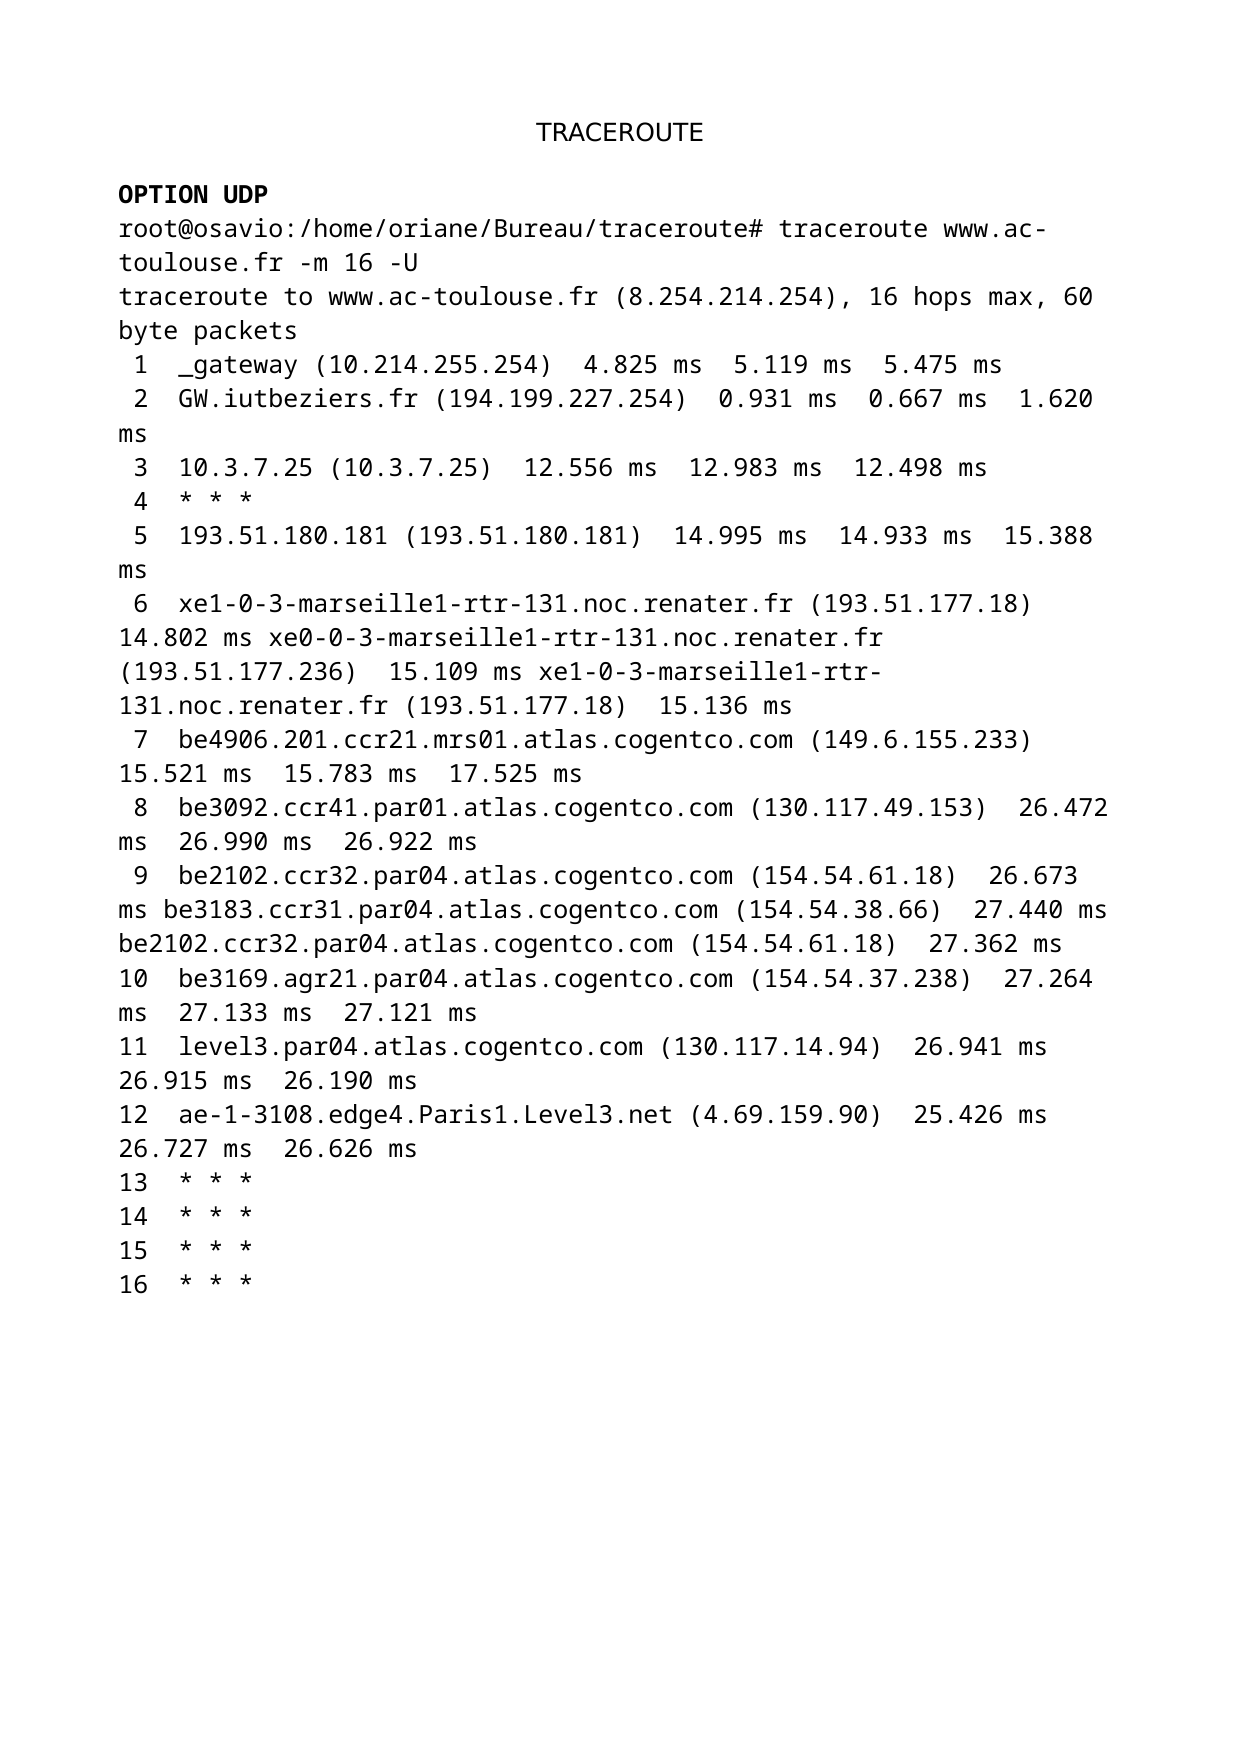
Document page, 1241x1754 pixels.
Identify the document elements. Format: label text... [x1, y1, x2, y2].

text OPTION UDP [118, 177, 1122, 211]
text 3 10.3.7.25 (10.3.7.25) 12.556 ms 12.983 ms 12.498 ms [118, 449, 1122, 483]
text 1 _gateway (10.214.255.254) 4.825 ms 5.119 ms 5.475 ms [118, 347, 1122, 381]
text root@osavio:/home/oriane/Bureau/traceroute# traceroute www.ac-toulouse.fr -m 16 -U [118, 211, 1122, 279]
text 4 * * * [118, 483, 1122, 517]
text 11 level3.par04.atlas.cogentco.com (130.117.14.94) 26.941 ms 26.915 ms 26.190 ms [118, 1028, 1122, 1096]
text 12 ae-1-3108.edge4.Paris1.Level3.net (4.69.159.90) 25.426 ms 26.727 ms 26.626 ms [118, 1096, 1122, 1164]
text 6 xe1-0-3-marseille1-rtr-131.noc.renater.fr (193.51.177.18) 14.802 ms xe0-0-3-marseille1-rtr-131.noc.renater.fr (193.51.177.236) 15.109 ms xe1-0-3-marseille1-rtr-131.noc.renater.fr (193.51.177.18) 15.136 ms [118, 586, 1122, 722]
text 7 be4906.201.ccr21.mrs01.atlas.cogentco.com (149.6.155.233) 15.521 ms 15.783 ms 17.525 ms [118, 722, 1122, 790]
text 16 * * * [118, 1267, 1122, 1301]
text traceroute to www.ac-toulouse.fr (8.254.214.254), 16 hops max, 60 byte packets [118, 279, 1122, 347]
text 13 * * * [118, 1164, 1122, 1199]
text 9 be2102.ccr32.par04.atlas.cogentco.com (154.54.61.18) 26.673 ms be3183.ccr31.par04.atlas.cogentco.com (154.54.38.66) 27.440 ms be2102.ccr32.par04.atlas.cogentco.com (154.54.61.18) 27.362 ms [118, 858, 1122, 960]
text 10 be3169.agr21.par04.atlas.cogentco.com (154.54.37.238) 27.264 ms 27.133 ms 27.121 ms [118, 960, 1122, 1028]
text 5 193.51.180.181 (193.51.180.181) 14.995 ms 14.933 ms 15.388 ms [118, 517, 1122, 586]
text 14 * * * [118, 1199, 1122, 1233]
text 15 * * * [118, 1233, 1122, 1267]
text 8 be3092.ccr41.par01.atlas.cogentco.com (130.117.49.153) 26.472 ms 26.990 ms 26.922 ms [118, 790, 1122, 858]
text 2 GW.iutbeziers.fr (194.199.227.254) 0.931 ms 0.667 ms 1.620 ms [118, 381, 1122, 449]
